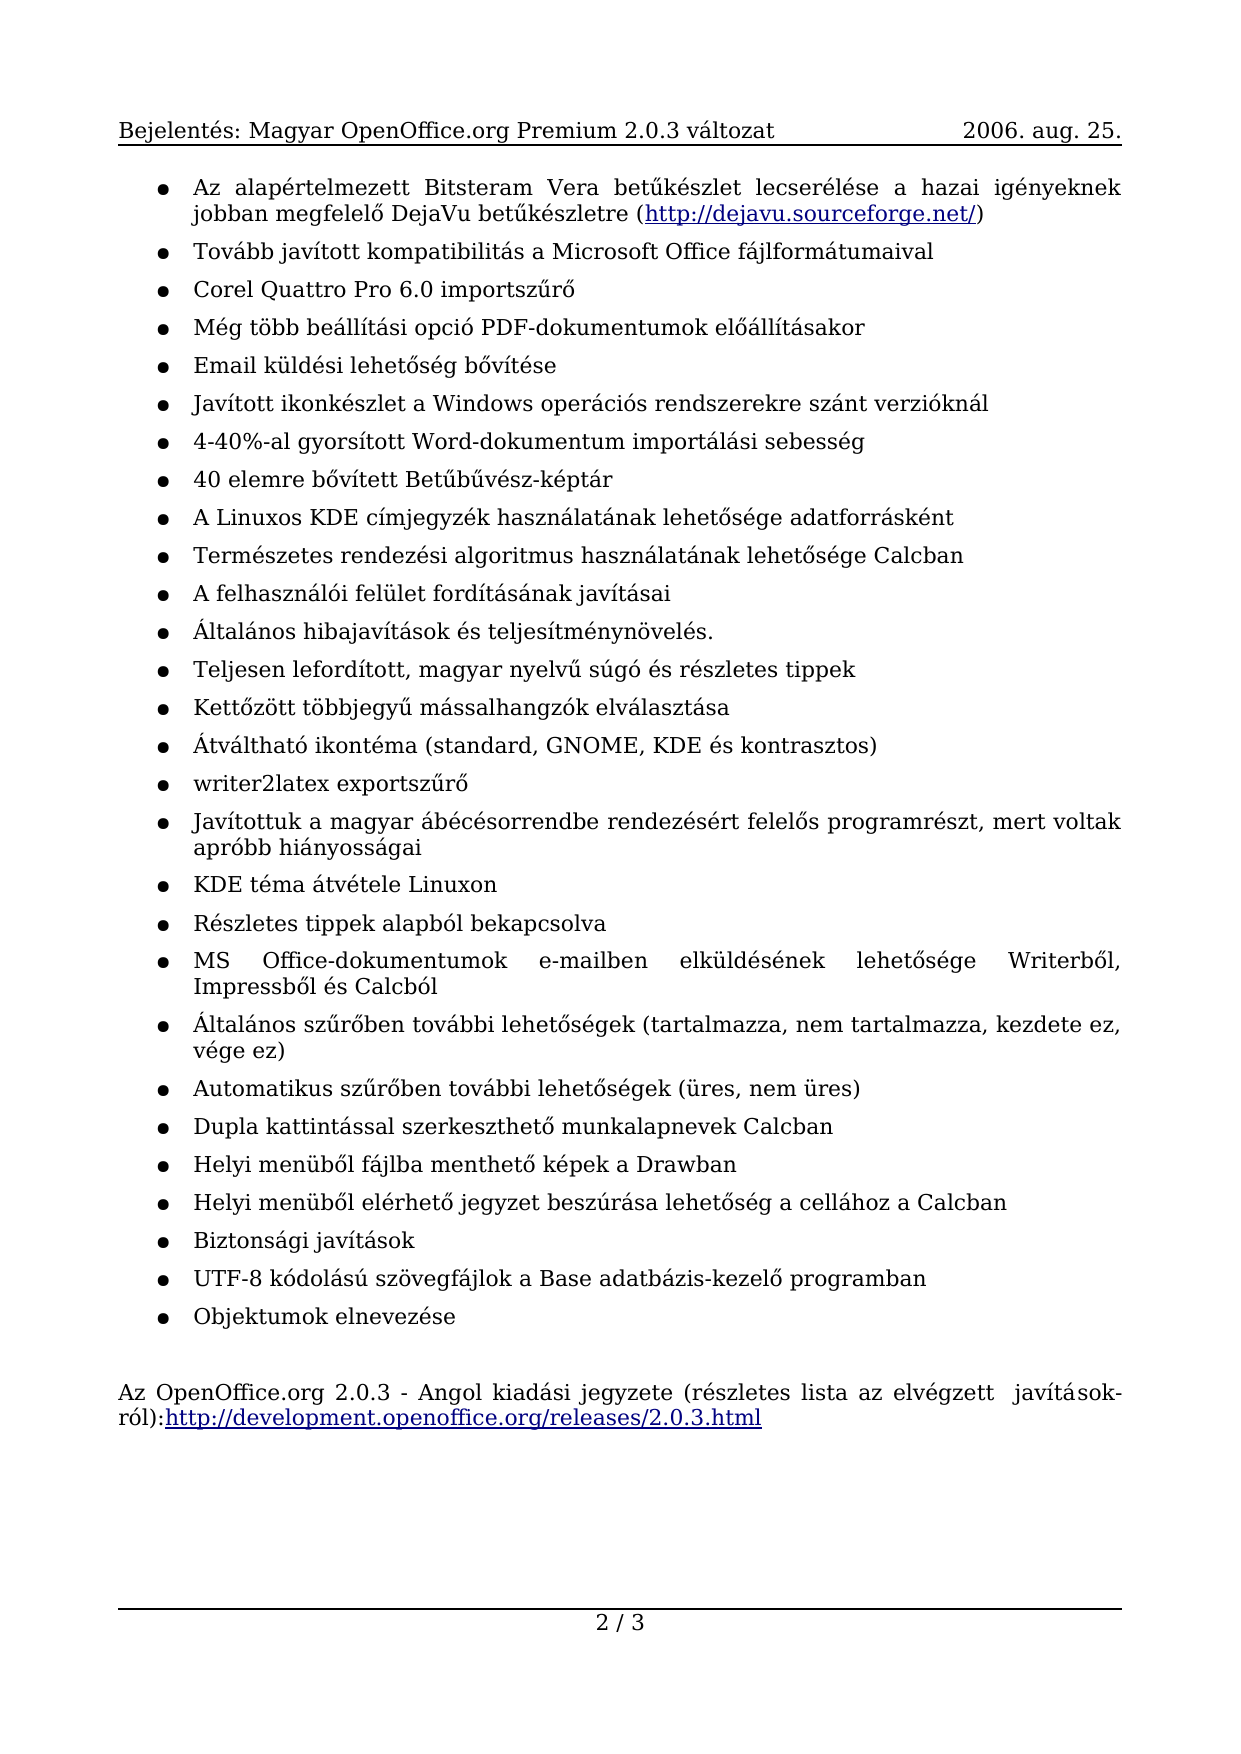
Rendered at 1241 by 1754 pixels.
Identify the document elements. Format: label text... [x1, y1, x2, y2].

list Helyi menüből fájlba menthető képek a Drawban [156, 1152, 1122, 1177]
list Javított ikonkészlet a Windows operációs rendszerekre szánt verzióknál [156, 391, 1122, 416]
list A Linuxos KDE címjegyzék használatának lehetősége adatforrásként [156, 505, 1122, 530]
list Teljesen lefordított, magyar nyelvű súgó és részletes tippek [156, 657, 1122, 682]
list KDE téma átvétele Linuxon [156, 873, 1122, 898]
list Biztonsági javítások [156, 1228, 1122, 1253]
list Részletes tippek alapból bekapcsolva [156, 911, 1122, 936]
list Átváltható ikontéma (standard, GNOME, KDE és kontrasztos) [156, 733, 1122, 758]
list Általános hibajavítások és teljesítménynövelés. [156, 619, 1122, 644]
list Természetes rendezési algoritmus használatának lehetősége Calcban [156, 543, 1122, 568]
list Automatikus szűrőben további lehetőségek (üres, nem üres) [156, 1076, 1122, 1101]
list Az alapértelmezett Bitsteram Vera betűkészlet lecserélése a hazai igényeknek jobban megfelelő DejaVu betűkészletre (http://dejavu.sourceforge.net/) [156, 175, 1122, 226]
list Email küldési lehetőség bővítése [156, 353, 1122, 378]
list Még több beállítási opció PDF-dokumentumok előállításakor [156, 315, 1122, 340]
list 40 elemre bővített Betűbűvész-képtár [156, 467, 1122, 492]
list Javítottuk a magyar ábécésorrendbe rendezésért felelős programrészt, mert voltak apróbb hiányosságai [156, 809, 1122, 860]
list Tovább javított kompatibilitás a Microsoft Office fájlformátumaival [156, 239, 1122, 264]
list MS Office-dokumentumok e-mailben elküldésének lehetősége Writerből, Impressből és Calcból [156, 949, 1122, 1000]
list Objektumok elnevezése [156, 1304, 1122, 1329]
list Corel Quattro Pro 6.0 importszűrő [156, 277, 1122, 302]
list A felhasználói felület fordításának javításai [156, 581, 1122, 606]
list Kettőzött többjegyű mássalhangzók elválasztása [156, 695, 1122, 721]
list writer2latex exportszűrő [156, 771, 1122, 797]
text Az OpenOffice.org 2.0.3 - Angol kiadási jegyzete (részletes lista az elvégzett javítá­sok­ról):http://development.openoffice.org/releases/2.0.3.html [118, 1380, 1122, 1456]
list Dupla kattintással szerkeszthető munkalapnevek Calcban [156, 1114, 1122, 1139]
list Helyi menüből elérhető jegyzet beszúrása lehetőség a cellához a Calcban [156, 1190, 1122, 1215]
list 4-40%-al gyorsított Word-dokumentum importálási sebesség [156, 429, 1122, 454]
list Általános szűrőben további lehetőségek (tartalmazza, nem tartalmazza, kezdete ez, vége ez) [156, 1012, 1122, 1063]
list UTF-8 kódolású szövegfájlok a Base adatbázis-kezelő programban [156, 1266, 1122, 1291]
